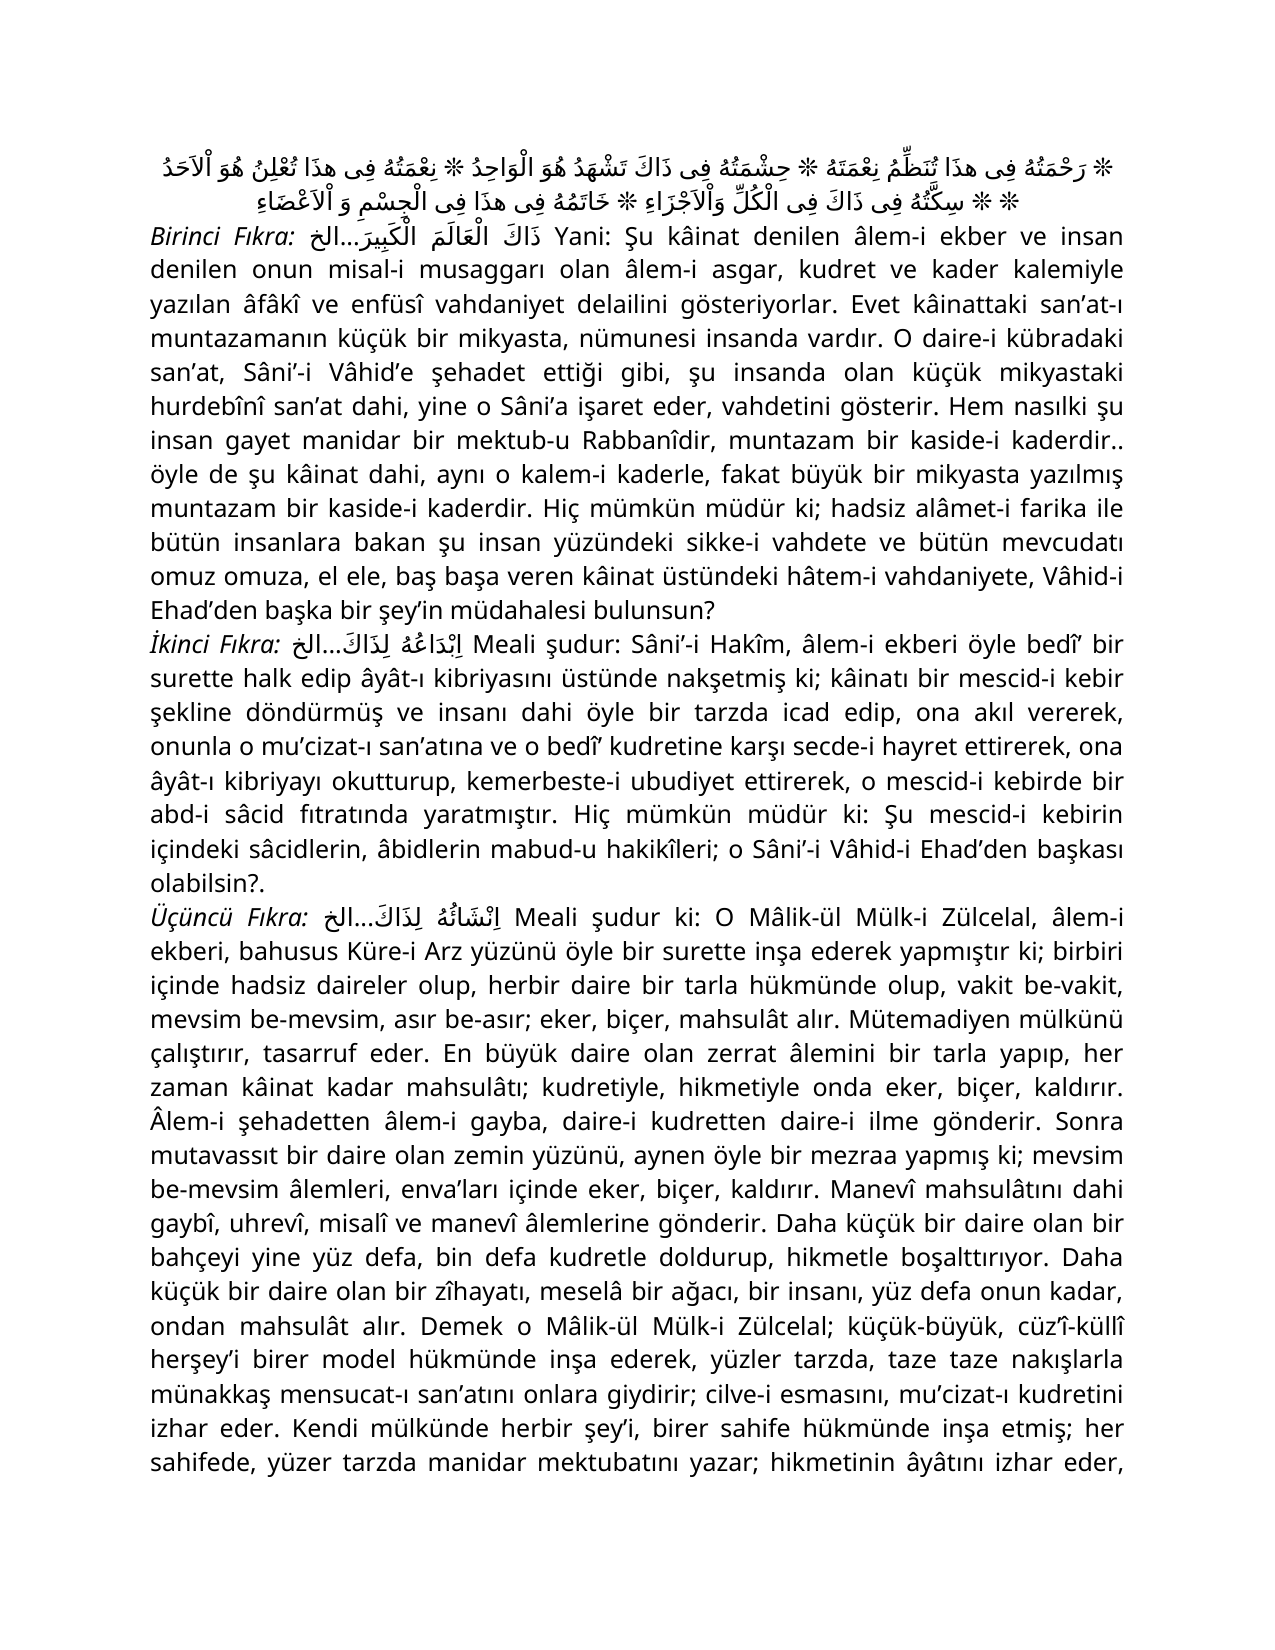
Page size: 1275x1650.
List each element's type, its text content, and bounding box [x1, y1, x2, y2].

text İkinci Fıkra: اِبْدَاعُهُ لِذَاكَ...الخ Meali şudur: Sâni’-i Hakîm, âlem-i ekberi öyle bedî’ bir surette halk edip âyât-ı kibriyasını üstünde nakşetmiş ki; kâinatı bir mescid-i kebir şekline döndürmüş ve insanı dahi öyle bir tarzda icad edip, ona akıl vererek, onunla o mu’cizat-ı san’atına ve o bedî’ kudretine karşı secde-i hayret ettirerek, ona âyât-ı kibriyayı okutturup, kemerbeste-i ubudiyet ettirerek, o mescid-i kebirde bir abd-i sâcid fıtratında yaratmıştır. Hiç mümkün müdür ki: Şu mescid-i kebirin içindeki sâcidlerin, âbidlerin mabud-u hakikîleri; o Sâni’-i Vâhid-i Ehad’den başkası olabilsin?. [150, 627, 1125, 899]
text Birinci Fıkra: ذَاكَ الْعَالَمَ الْكَبِيرَ...الخ Yani: Şu kâinat denilen âlem-i ekber ve insan denilen onun misal-i musaggarı olan âlem-i asgar, kudret ve kader kalemiyle yazılan âfâkî ve enfüsî vahdaniyet delailini gösteriyorlar. Evet kâinattaki san’at-ı muntazamanın küçük bir mikyasta, nümunesi insanda vardır. O daire-i kübradaki san’at, Sâni’-i Vâhid’e şehadet ettiği gibi, şu insanda olan küçük mikyastaki hurdebînî san’at dahi, yine o Sâni’a işaret eder, vahdetini gösterir. Hem nasılki şu insan gayet manidar bir mektub-u Rabbanîdir, muntazam bir kaside-i kaderdir.. öyle de şu kâinat dahi, aynı o kalem-i kaderle, fakat büyük bir mikyasta yazılmış muntazam bir kaside-i kaderdir. Hiç mümkün müdür ki; hadsiz alâmet-i farika ile bütün insanlara bakan şu insan yüzündeki sikke-i vahdete ve bütün mevcudatı omuz omuza, el ele, baş başa veren kâinat üstündeki hâtem-i vahdaniyete, Vâhid-i Ehad’den başka bir şey’in müdahalesi bulunsun? [150, 218, 1125, 627]
text Üçüncü Fıkra: اِنْشَائُهُ لِذَاكَ...الخ Meali şudur ki: O Mâlik-ül Mülk-i Zülcelal, âlem-i ekberi, bahusus Küre-i Arz yüzünü öyle bir surette inşa ederek yapmıştır ki; birbiri içinde hadsiz daireler olup, herbir daire bir tarla hükmünde olup, vakit be-vakit, mevsim be-mevsim, asır be-asır; eker, biçer, mahsulât alır. Mütemadiyen mülkünü çalıştırır, tasarruf eder. En büyük daire olan zerrat âlemini bir tarla yapıp, her zaman kâinat kadar mahsulâtı; kudretiyle, hikmetiyle onda eker, biçer, kaldırır. Âlem-i şehadetten âlem-i gayba, daire-i kudretten daire-i ilme gönderir. Sonra mutavassıt bir daire olan zemin yüzünü, aynen öyle bir mezraa yapmış ki; mevsim be-mevsim âlemleri, enva’ları içinde eker, biçer, kaldırır. Manevî mahsulâtını dahi gaybî, uhrevî, misalî ve manevî âlemlerine gönderir. Daha küçük bir daire olan bir bahçeyi yine yüz defa, bin defa kudretle doldurup, hikmetle boşalttırıyor. Daha küçük bir daire olan bir zîhayatı, meselâ bir ağacı, bir insanı, yüz defa onun kadar, ondan mahsulât alır. Demek o Mâlik-ül Mülk-i Zülcelal; küçük-büyük, cüz’î-küllî herşey’i birer model hükmünde inşa ederek, yüzler tarzda, taze taze nakışlarla münakkaş mensucat-ı san’atını onlara giydirir; cilve-i esmasını, mu’cizat-ı kudretini izhar eder. Kendi mülkünde herbir şey’i, birer sahife hükmünde inşa etmiş; her sahifede, yüzer tarzda manidar mektubatını yazar; hikmetinin âyâtını izhar eder, zîşuurlara okutturur. Şu âlem-i ekberi, mülk şeklinde inşa etmekle beraber; şu insanı dahi öyle bir surette halketmiştir ve ona öyle cihazat ve âletler ve havâs ve hissiyatlar ve bilhâssa nefs, heva ve ihtiyaç ve iştiha ve hırs ve dava vermiştir ki; o geniş mülkünde, bütün mülke muhtaç bir memluk hükmüne getirmiştir. [150, 899, 1125, 1478]
text لَهُ الْمُلْكُ ِلاَنَّ ذَاكَ الْعَالَمَ الْكَبِيرَ كَهذَا الْعَالَمِ الصَّغِيرِ ❊ مَصْنُوعَا قُدْرَتِهِ مَكْتُوبَا قَدَرِهِ ❊ اِبْدَاعُهُ لِذَاكَ صَيَّرَهُ مَسْجِدًا ❊ اِيجَادُهُ لِهذَا صَيَّرَهُ سَاجِدًا اِنْشَاؤُهُ لِذَاكَ صَيَّرَ ذَاكَ مِلْكًا ❊ اِيجَادُهُ لِهذَا صَيَّرَهُ مَمْلُوكًا ❊ صَنْعَتُهُ فِى ذَاكَ تَظَاهَرَتْ كِتَابًا ❊ صِبْغَتُهُ فِى هذَا تَزَاهَرَتْ خِطَابًا ❊ قُدْرَتُهُ فِى ذَاكَ تُظْهِرُ حِشْمَتَهُ ❊ رَحْمَتُهُ فِى هذَا تُنَظِّمُ نِعْمَتَهُ ❊ حِشْمَتُهُ فِى ذَاكَ تَشْهَدُ هُوَ الْوَاحِدُ ❊ نِعْمَتُهُ فِى هذَا تُعْلِنُ هُوَ اْلاَحَدُ ❊ سِكَّتُهُ فِى ذَاكَ فِى الْكُلِّ وَاْلاَجْزَاءِ ❊ خَاتَمُهُ فِى هذَا فِى الْجِسْمِ وَ اْلاَعْضَاءِ ❊ [150, 150, 1125, 218]
